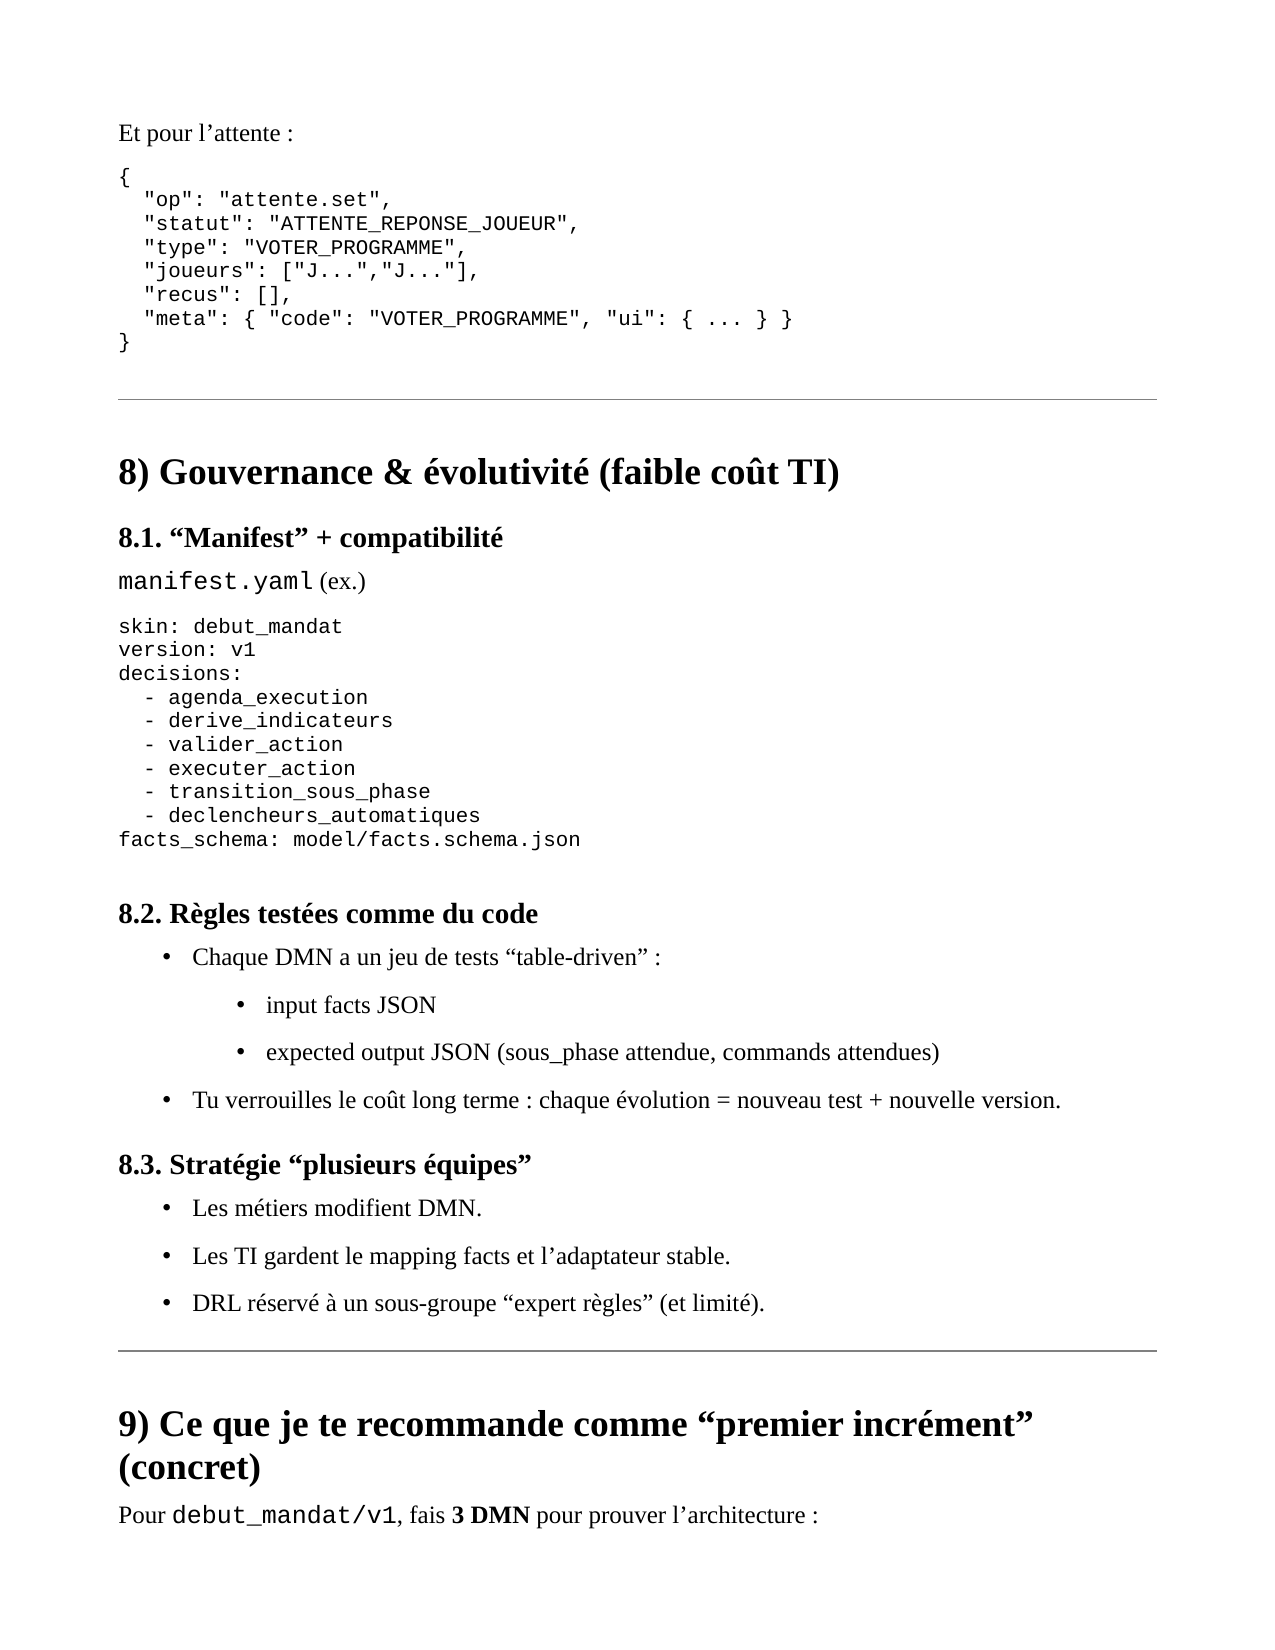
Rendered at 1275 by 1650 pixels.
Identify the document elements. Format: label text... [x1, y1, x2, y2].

text skin: debut_mandat [118, 616, 1157, 639]
text - valider_action [118, 734, 1157, 758]
text "statut": "ATTENTE_REPONSE_JOUEUR", [118, 213, 1157, 237]
list input facts JSON [236, 990, 1157, 1019]
subtitle 8.2. Règles testées comme du code [118, 896, 1157, 930]
subtitle 8.3. Stratégie “plusieurs équipes” [118, 1147, 1157, 1181]
text - agenda_execution [118, 687, 1157, 710]
list Les métiers modifient DMN. [162, 1193, 1157, 1222]
text Pour debut_mandat/v1, fais 3 DMN pour prouver l’architecture : [118, 1500, 1157, 1531]
text { [118, 166, 1157, 189]
text "type": "VOTER_PROGRAMME", [118, 237, 1157, 260]
text Et pour l’attente : [118, 118, 1157, 147]
text "op": "attente.set", [118, 189, 1157, 213]
subtitle 8) Gouvernance & évolutivité (faible coût TI) [118, 449, 1157, 493]
text version: v1 [118, 639, 1157, 663]
list DRL réservé à un sous-groupe “expert règles” (et limité). [162, 1288, 1157, 1317]
text - declencheurs_automatiques [118, 805, 1157, 828]
list Chaque DMN a un jeu de tests “table-driven” : [162, 942, 1157, 971]
list Tu verrouilles le coût long terme : chaque évolution = nouveau test + nouvelle version. [162, 1085, 1157, 1114]
list expected output JSON (sous_phase attendue, commands attendues) [236, 1037, 1157, 1066]
subtitle 9) Ce que je te recommande comme “premier incrément” (concret) [118, 1401, 1157, 1487]
text decisions: [118, 663, 1157, 687]
text - derive_indicateurs [118, 710, 1157, 734]
text "joueurs": ["J...","J..."], [118, 260, 1157, 284]
list Les TI gardent le mapping facts et l’adaptateur stable. [162, 1241, 1157, 1270]
text facts_schema: model/facts.schema.json [118, 828, 1157, 852]
subtitle 8.1. “Manifest” + compatibilité [118, 520, 1157, 553]
text - executer_action [118, 758, 1157, 781]
text manifest.yaml (ex.) [118, 566, 1157, 597]
text "recus": [], [118, 284, 1157, 308]
text "meta": { "code": "VOTER_PROGRAMME", "ui": { ... } } [118, 308, 1157, 331]
text - transition_sous_phase [118, 781, 1157, 805]
text } [118, 331, 1157, 355]
